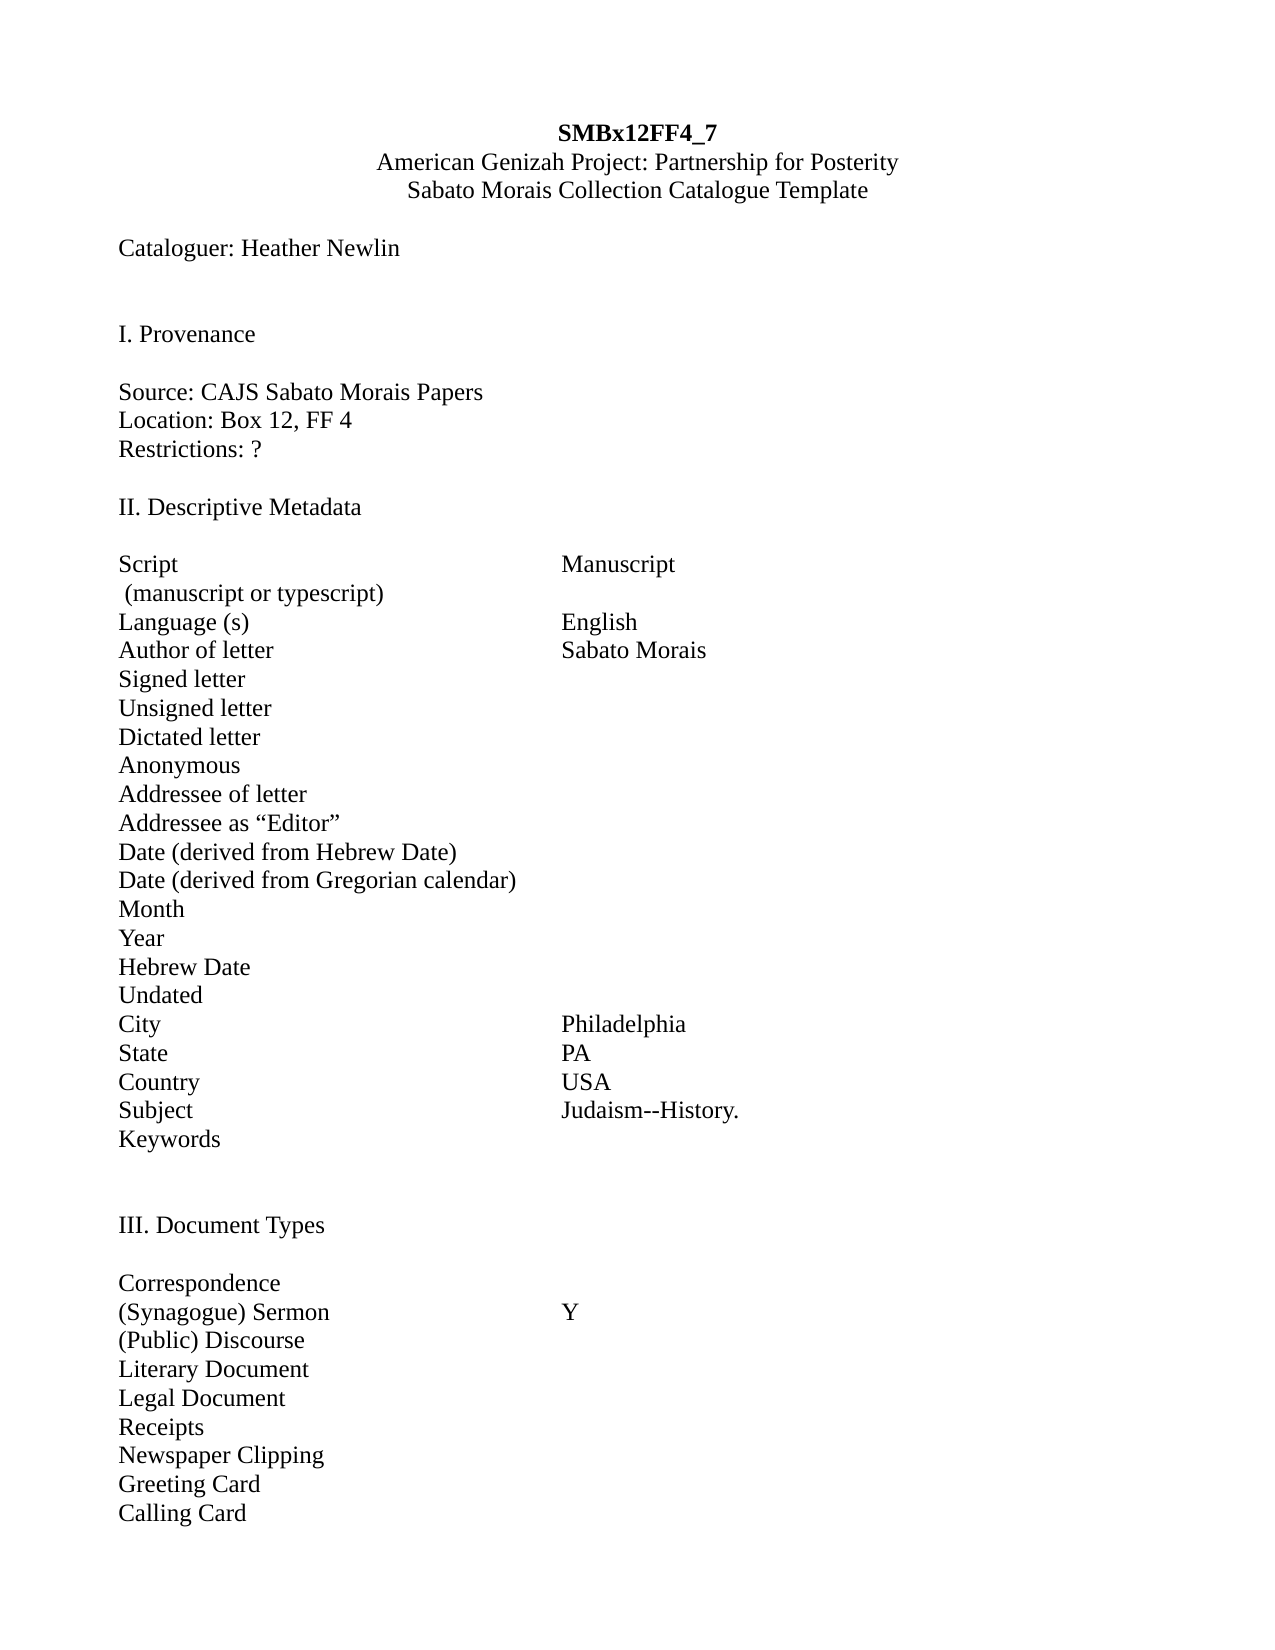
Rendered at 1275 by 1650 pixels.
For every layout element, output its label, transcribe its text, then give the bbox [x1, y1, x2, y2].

text Hebrew Date [118, 952, 1157, 981]
text Unsigned letter [118, 693, 1157, 722]
text Addressee of letter [118, 779, 1157, 808]
text Legal Document [118, 1383, 1157, 1412]
text Undated [118, 981, 1157, 1009]
text Cataloguer: Heather Newlin [118, 233, 1157, 262]
text (Synagogue) Sermon Y [118, 1297, 1157, 1326]
text (Public) Discourse [118, 1326, 1157, 1354]
text Receipts [118, 1412, 1157, 1441]
text Literary Document [118, 1354, 1157, 1383]
text I. Provenance [118, 319, 1157, 348]
text Date (derived from Gregorian calendar) [118, 866, 1157, 894]
text Dictated letter [118, 722, 1157, 751]
text II. Descriptive Metadata [118, 492, 1157, 521]
text State PA [118, 1038, 1157, 1067]
text Year [118, 923, 1157, 952]
text Source: CAJS Sabato Morais Papers [118, 377, 1157, 406]
text Calling Card [118, 1498, 1157, 1527]
text (manuscript or typescript) [118, 578, 1157, 607]
text Subject Judaism--History. [118, 1096, 1157, 1124]
text SMBx12FF4_7 [118, 118, 1157, 147]
text Country USA [118, 1067, 1157, 1096]
text III. Document Types [118, 1211, 1157, 1239]
text Author of letter Sabato Morais [118, 636, 1157, 664]
text Addressee as “Editor” [118, 808, 1157, 837]
text City Philadelphia [118, 1009, 1157, 1038]
text Greeting Card [118, 1469, 1157, 1498]
text Sabato Morais Collection Catalogue Template [118, 176, 1157, 204]
text Location: Box 12, FF 4 [118, 406, 1157, 434]
text American Genizah Project: Partnership for Posterity [118, 147, 1157, 176]
text Anonymous [118, 751, 1157, 779]
text Script Manuscript [118, 549, 1157, 578]
text Date (derived from Hebrew Date) [118, 837, 1157, 866]
text Signed letter [118, 664, 1157, 693]
text Month [118, 894, 1157, 923]
text Keywords [118, 1124, 1157, 1153]
text Language (s) English [118, 607, 1157, 636]
text Correspondence [118, 1268, 1157, 1297]
text Restrictions: ? [118, 434, 1157, 463]
text Newspaper Clipping [118, 1441, 1157, 1469]
